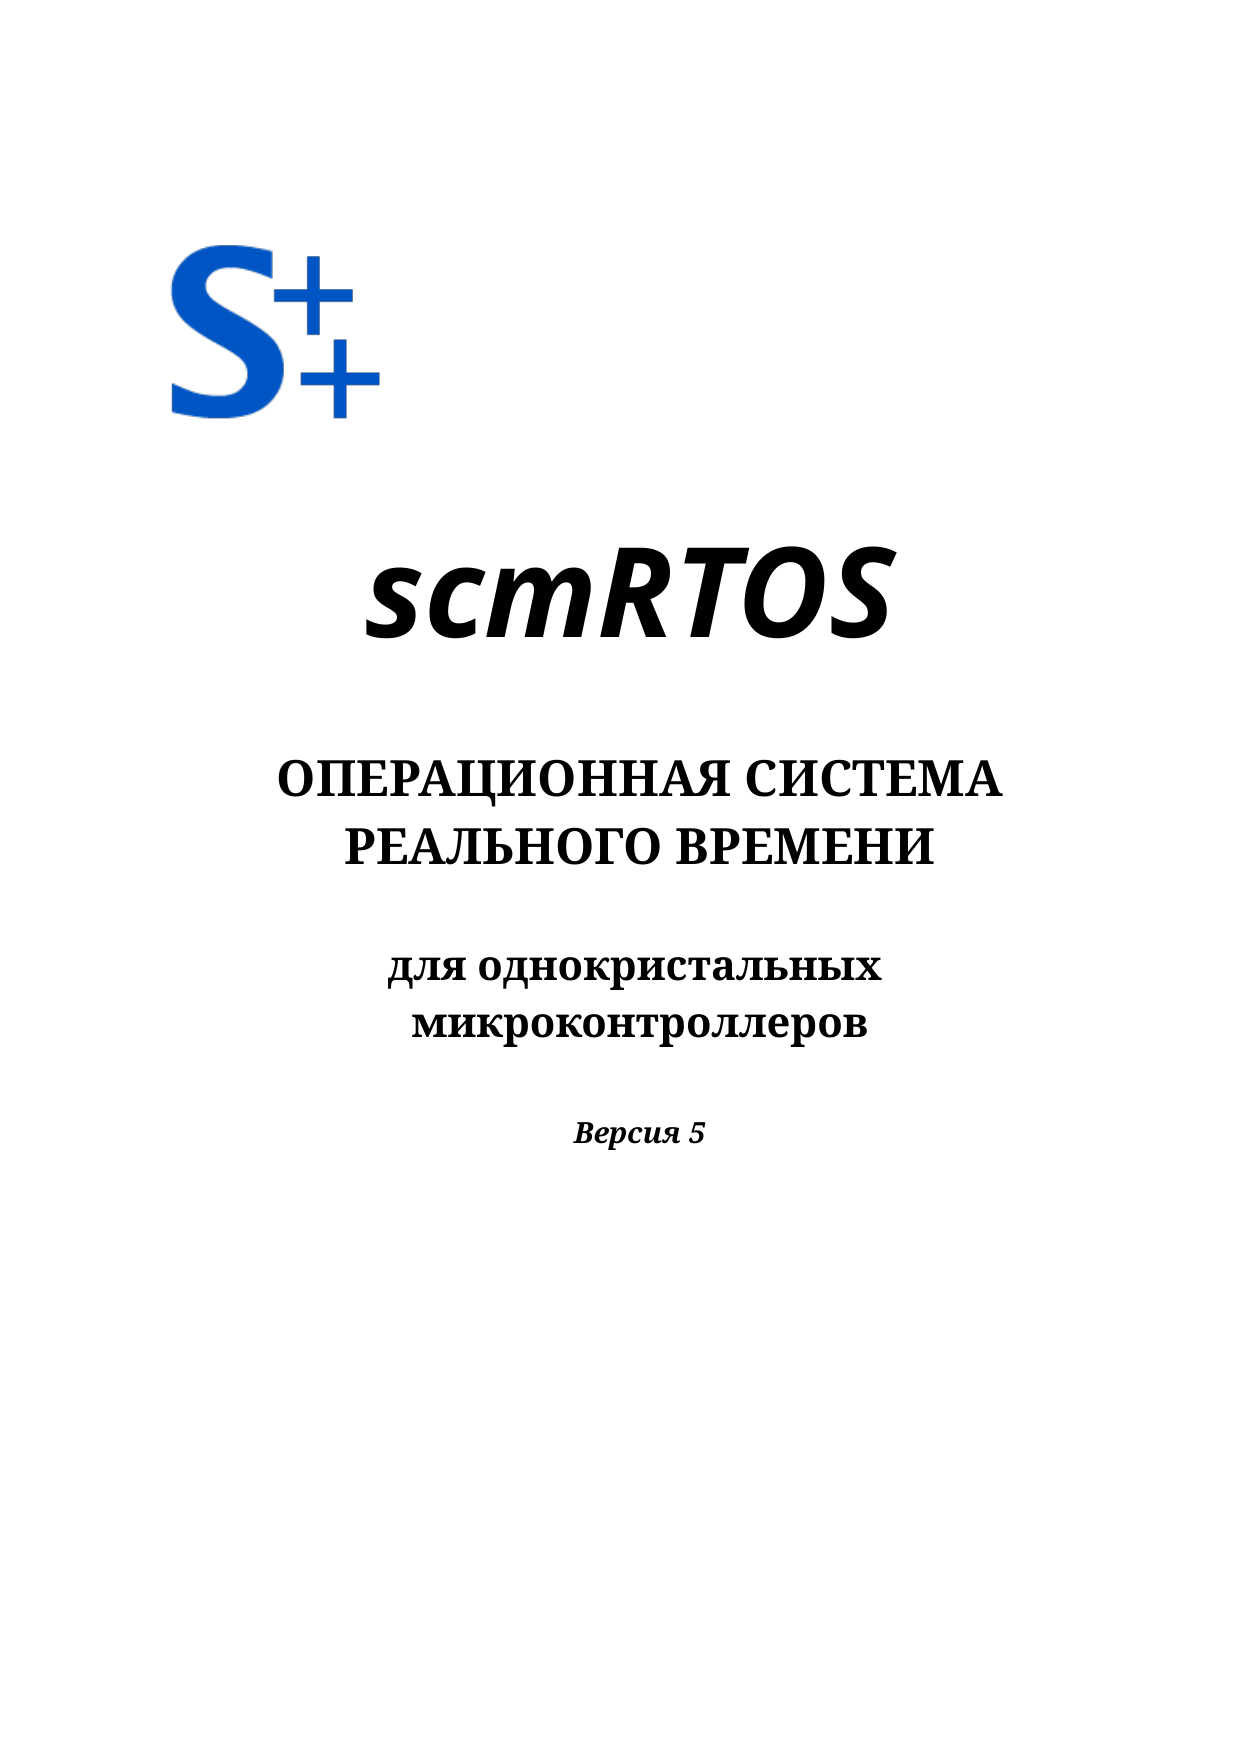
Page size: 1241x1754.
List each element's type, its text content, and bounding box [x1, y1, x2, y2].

picture [166, 211, 386, 431]
text для однокристальных [158, 936, 1122, 993]
text scmRTOS [217, 504, 1058, 674]
text РЕАЛЬНОГО ВРЕМЕНИ [158, 811, 1122, 879]
text Версия 5 [160, 1112, 1122, 1152]
text ОПЕРАЦИОННАЯ СИСТЕМА [158, 742, 1122, 811]
text микроконтроллеров [158, 993, 1122, 1050]
